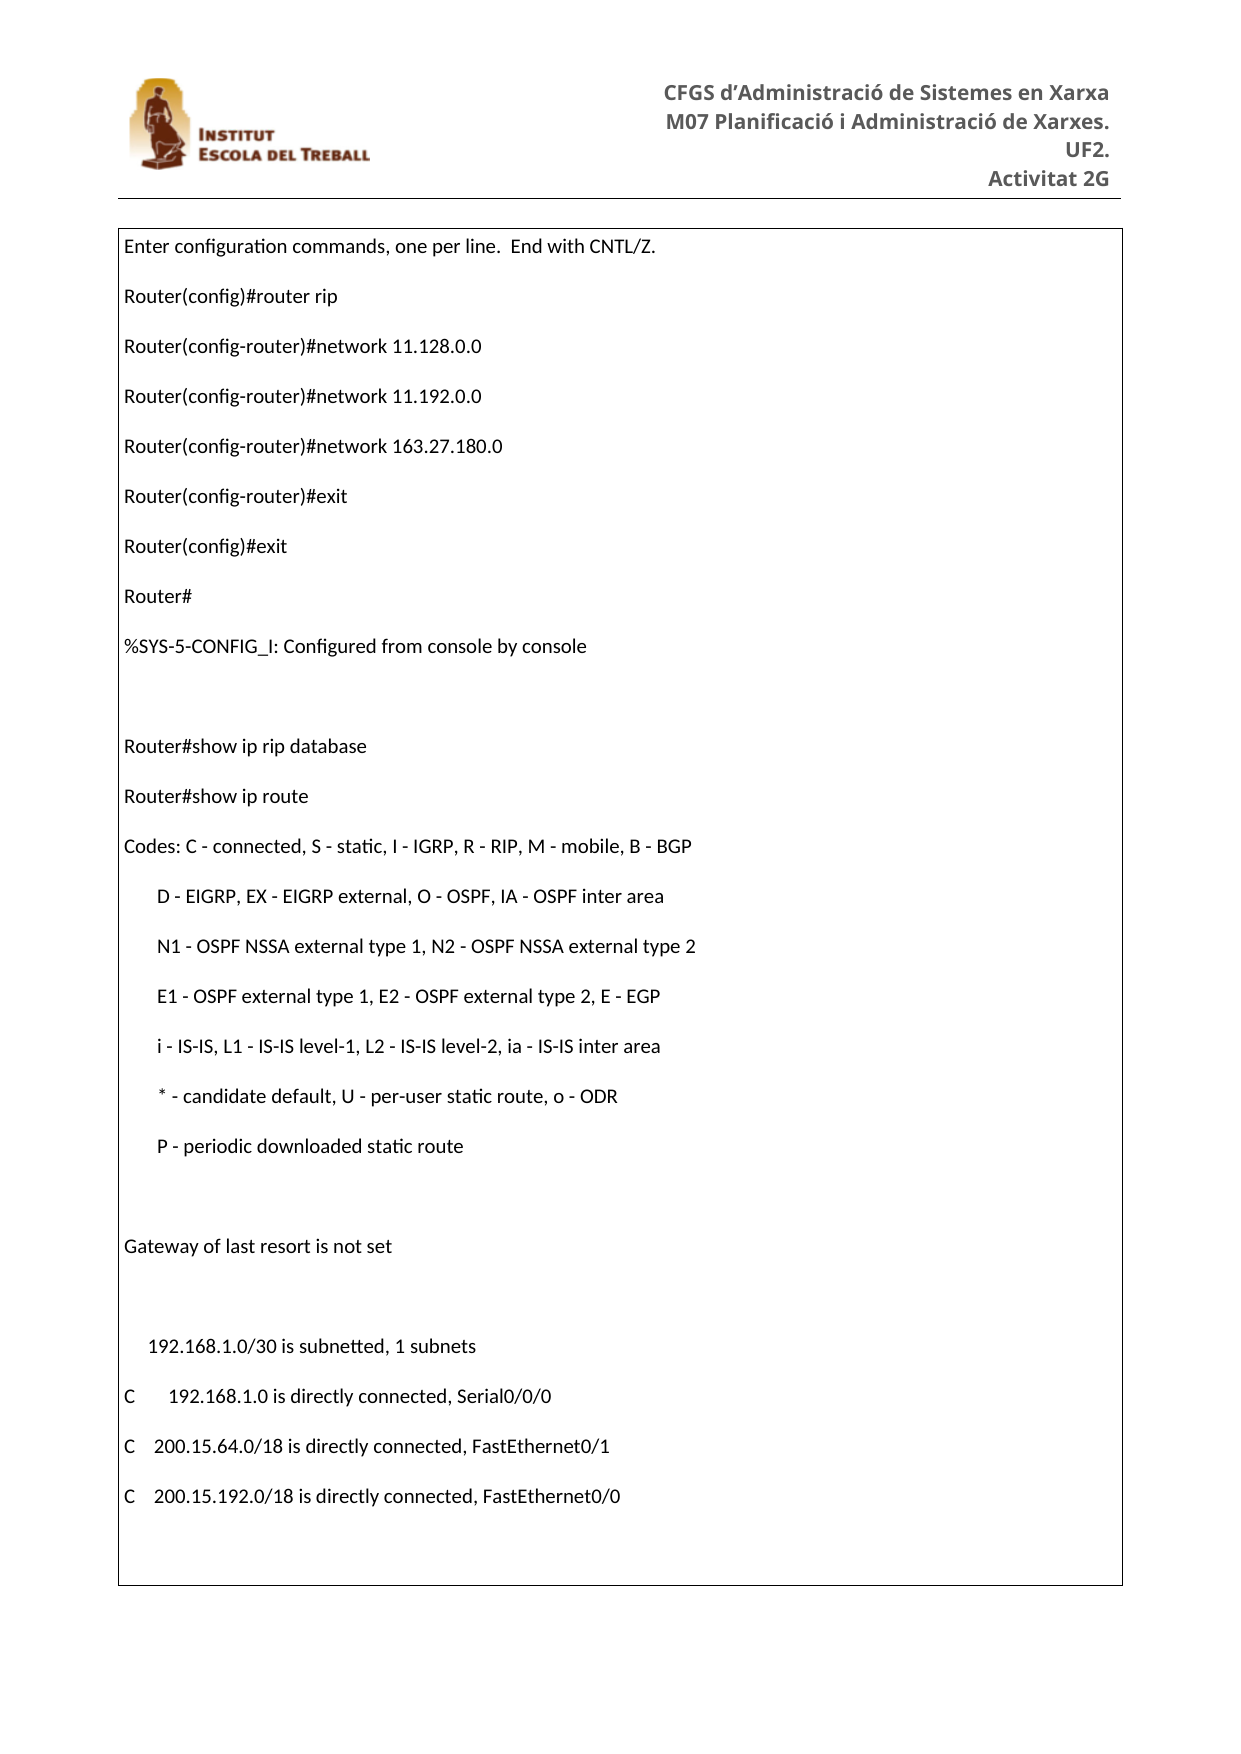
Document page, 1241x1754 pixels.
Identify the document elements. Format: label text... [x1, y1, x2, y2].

picture [129, 78, 370, 170]
table_header Enter configuration commands, one per line. End with CNTL/Z. Router(config)#router rip Router(config-router)#network 11.128.0.0 Router(config-router)#network 11.192.0.0 Router(config-router)#network 163.27.180.0 Router(config-router)#exit Router(config)#exit Router# %SYS-5-CONFIG_I: Configured from console by console Router#show ip rip database Router#show ip route Codes: C - connected, S - static, I - IGRP, R - RIP, M - mobile, B - BGP D - EIGRP, EX - EIGRP external, O - OSPF, IA - OSPF inter area N1 - OSPF NSSA external type 1, N2 - OSPF NSSA external type 2 E1 - OSPF external type 1, E2 - OSPF external type 2, E - EGP i - IS-IS, L1 - IS-IS level-1, L2 - IS-IS level-2, ia - IS-IS inter area * - candidate default, U - per-user static route, o - ODR P - periodic downloaded static route Gateway of last resort is not set 192.168.1.0/30 is subnetted, 1 subnets C 192.168.1.0 is directly connected, Serial0/0/0 C 200.15.64.0/18 is directly connected, FastEthernet0/1 C 200.15.192.0/18 is directly connected, FastEthernet0/0 [119, 229, 1122, 1585]
